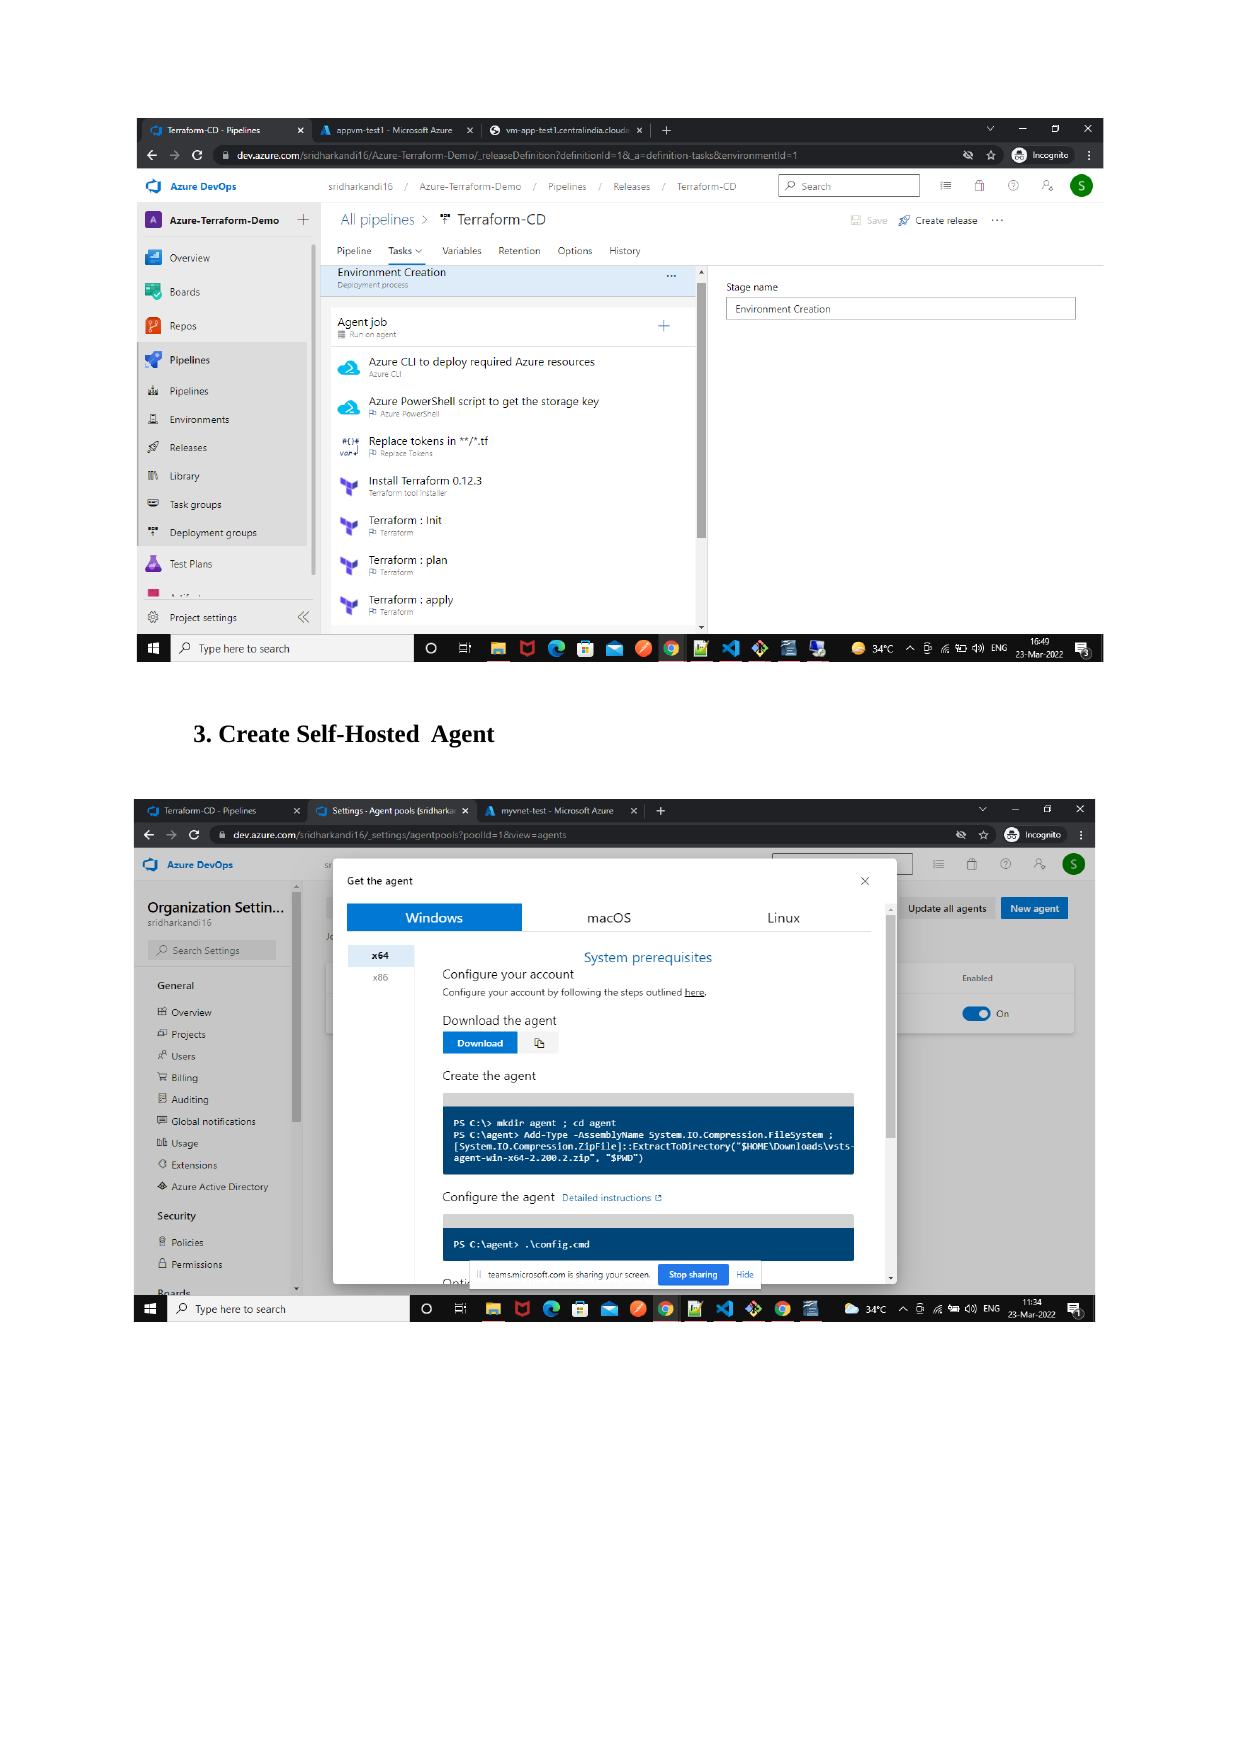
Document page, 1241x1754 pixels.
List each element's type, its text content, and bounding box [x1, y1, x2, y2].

list 3. Create Self-Hosted Agent [156, 719, 1122, 748]
picture [133, 799, 1096, 1322]
picture [136, 118, 1104, 662]
